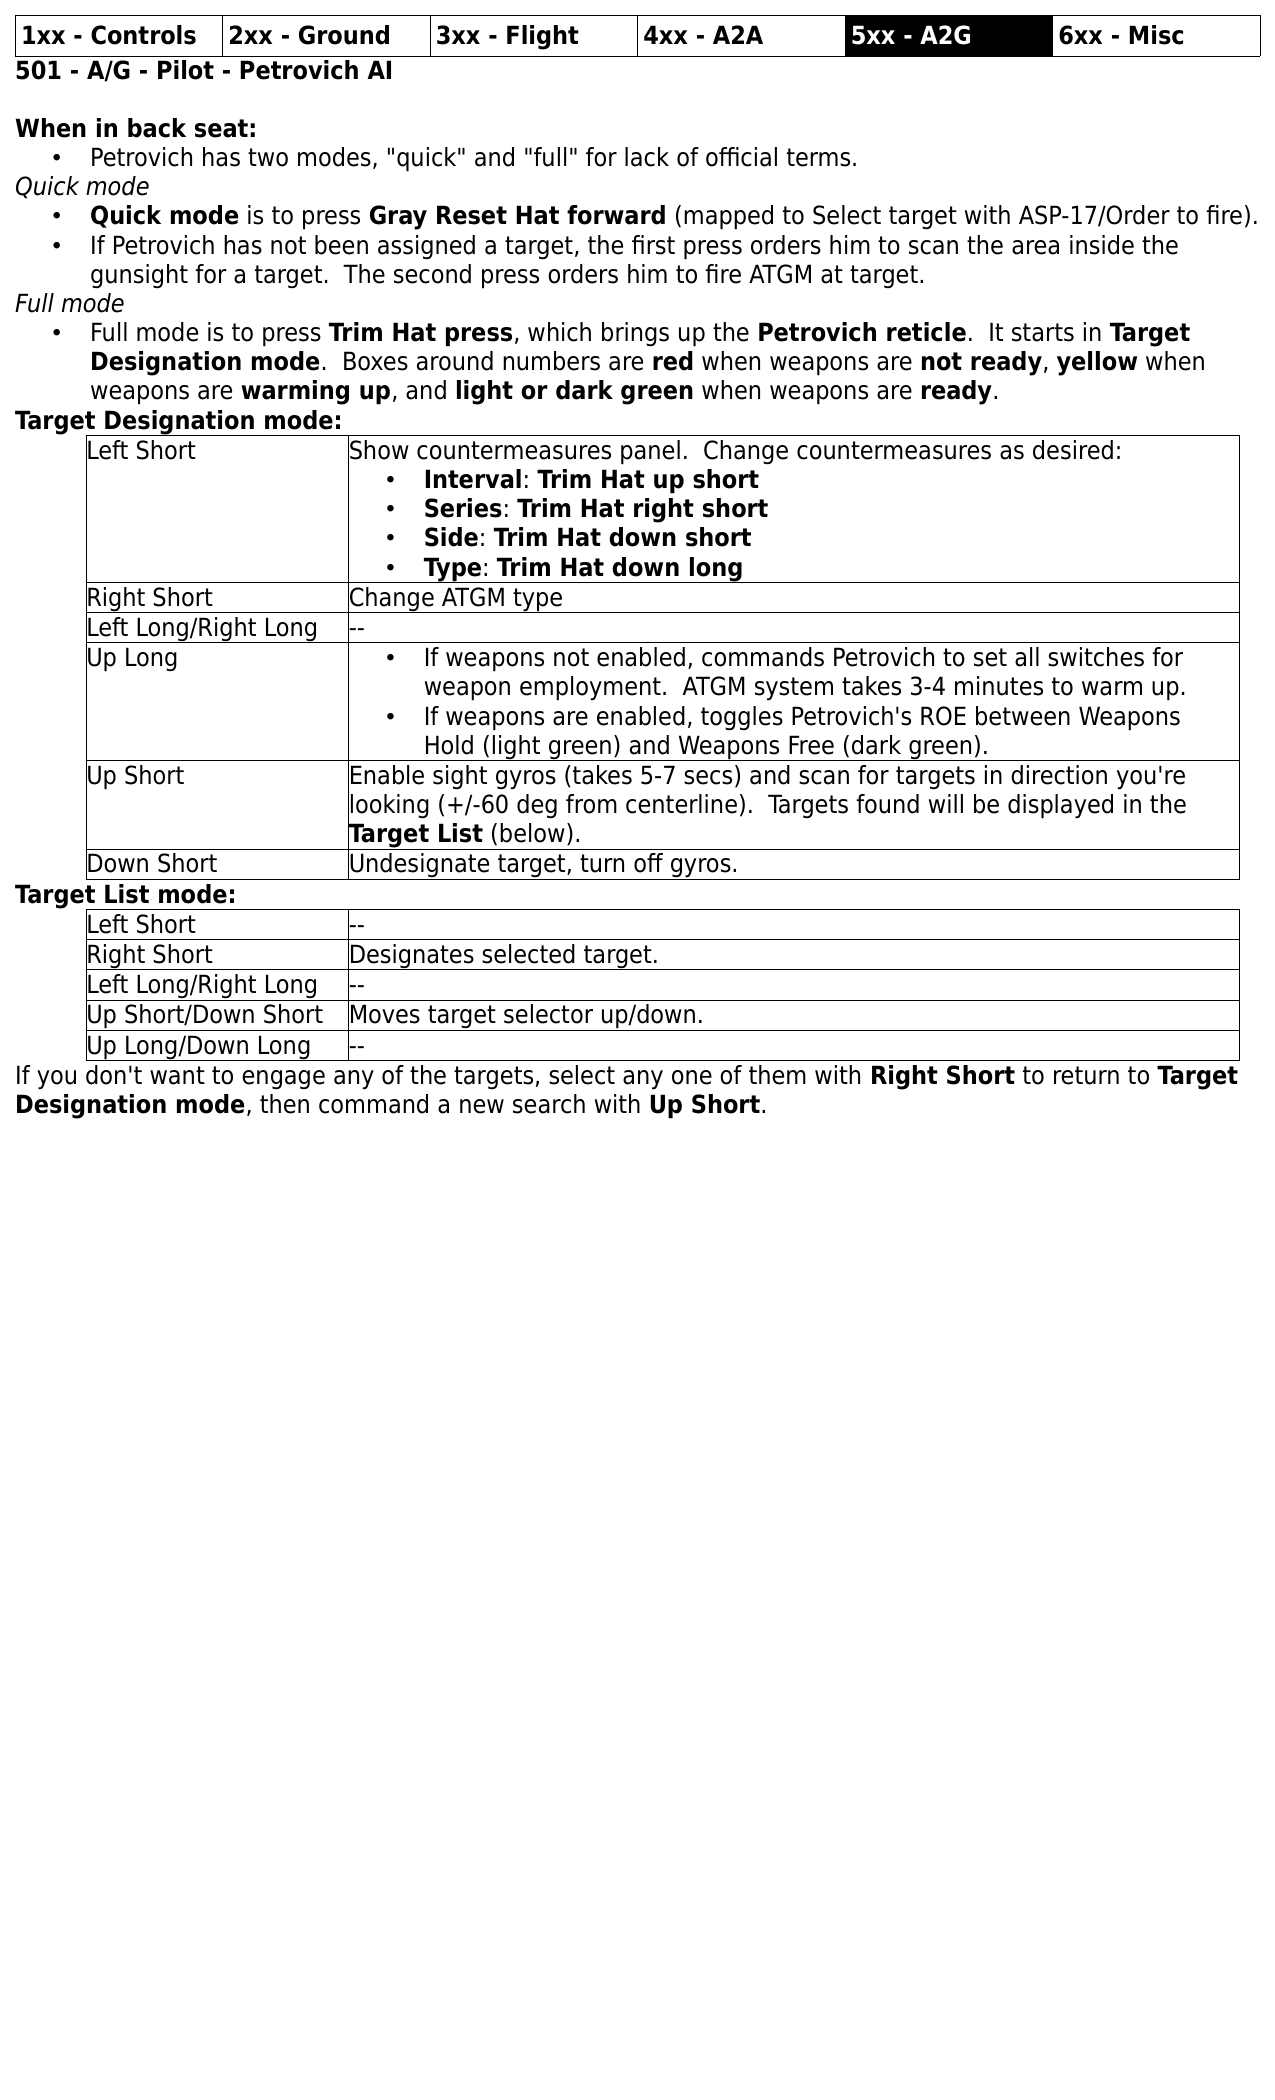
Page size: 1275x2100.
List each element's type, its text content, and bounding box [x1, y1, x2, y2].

table_cell Up Long [87, 643, 348, 760]
table_cell -- [349, 613, 1239, 642]
text Target List mode: [15, 880, 1260, 909]
table_cell Moves target selector up/down. [349, 1001, 1239, 1030]
text Target Designation mode: [15, 406, 1260, 435]
text When in back seat: [15, 114, 1260, 143]
table_cell Change ATGM type [349, 583, 1239, 612]
table_header 3xx - Flight [431, 16, 637, 56]
table_cell -- [349, 970, 1239, 999]
table_cell -- [349, 1031, 1239, 1060]
table_header 5xx - A2G [846, 16, 1052, 56]
list If Petrovich has not been assigned a target, the first press orders him to scan the area inside the gunsight for a target. The second press orders him to fire ATGM at target. [52, 231, 1260, 289]
table_cell Left Long/Right Long [87, 970, 348, 999]
text 501 - A/G - Pilot - Petrovich AI [15, 57, 1260, 85]
table_cell Undesignate target, turn off gyros. [349, 850, 1239, 879]
list Quick mode is to press Gray Reset Hat forward (mapped to Select target with ASP-17/Order to fire). [52, 202, 1260, 231]
table_header 6xx - Misc [1053, 16, 1260, 56]
table_header 1xx - Controls [16, 16, 222, 56]
table_cell Right Short [87, 583, 348, 612]
text If you don't want to engage any of the targets, select any one of them with Right Short to return to Target Designation mode, then command a new search with Up Short. [15, 1061, 1260, 1119]
table_cell Down Short [87, 850, 348, 879]
table_header Show countermeasures panel. Change countermeasures as desired: Interval: Trim Hat up short Series: Trim Hat right short Side: Trim Hat down short Type: Trim Hat down long [349, 436, 1239, 582]
text Quick mode [15, 172, 1260, 202]
table_header 2xx - Ground [223, 16, 430, 56]
table_cell Left Long/Right Long [87, 613, 348, 642]
table_cell Up Short [87, 761, 348, 848]
table_cell Designates selected target. [349, 940, 1239, 969]
list Full mode is to press Trim Hat press, which brings up the Petrovich reticle. It starts in Target Designation mode. Boxes around numbers are red when weapons are not ready, yellow when weapons are warming up, and light or dark green when weapons are ready. [52, 318, 1260, 406]
table_header -- [349, 910, 1239, 939]
table_header Left Short [87, 436, 348, 582]
table_cell Enable sight gyros (takes 5-7 secs) and scan for targets in direction you're looking (+/-60 deg from centerline). Targets found will be displayed in the Target List (below). [349, 761, 1239, 848]
table_cell If weapons not enabled, commands Petrovich to set all switches for weapon employment. ATGM system takes 3-4 minutes to warm up. If weapons are enabled, toggles Petrovich's ROE between Weapons Hold (light green) and Weapons Free (dark green). [349, 643, 1239, 760]
table_cell Up Long/Down Long [87, 1031, 348, 1060]
table_header Left Short [87, 910, 348, 939]
text Full mode [15, 289, 1260, 318]
table_cell Up Short/Down Short [87, 1001, 348, 1030]
table_header 4xx - A2A [638, 16, 845, 56]
list Petrovich has two modes, "quick" and "full" for lack of official terms. [52, 143, 1260, 172]
table_cell Right Short [87, 940, 348, 969]
